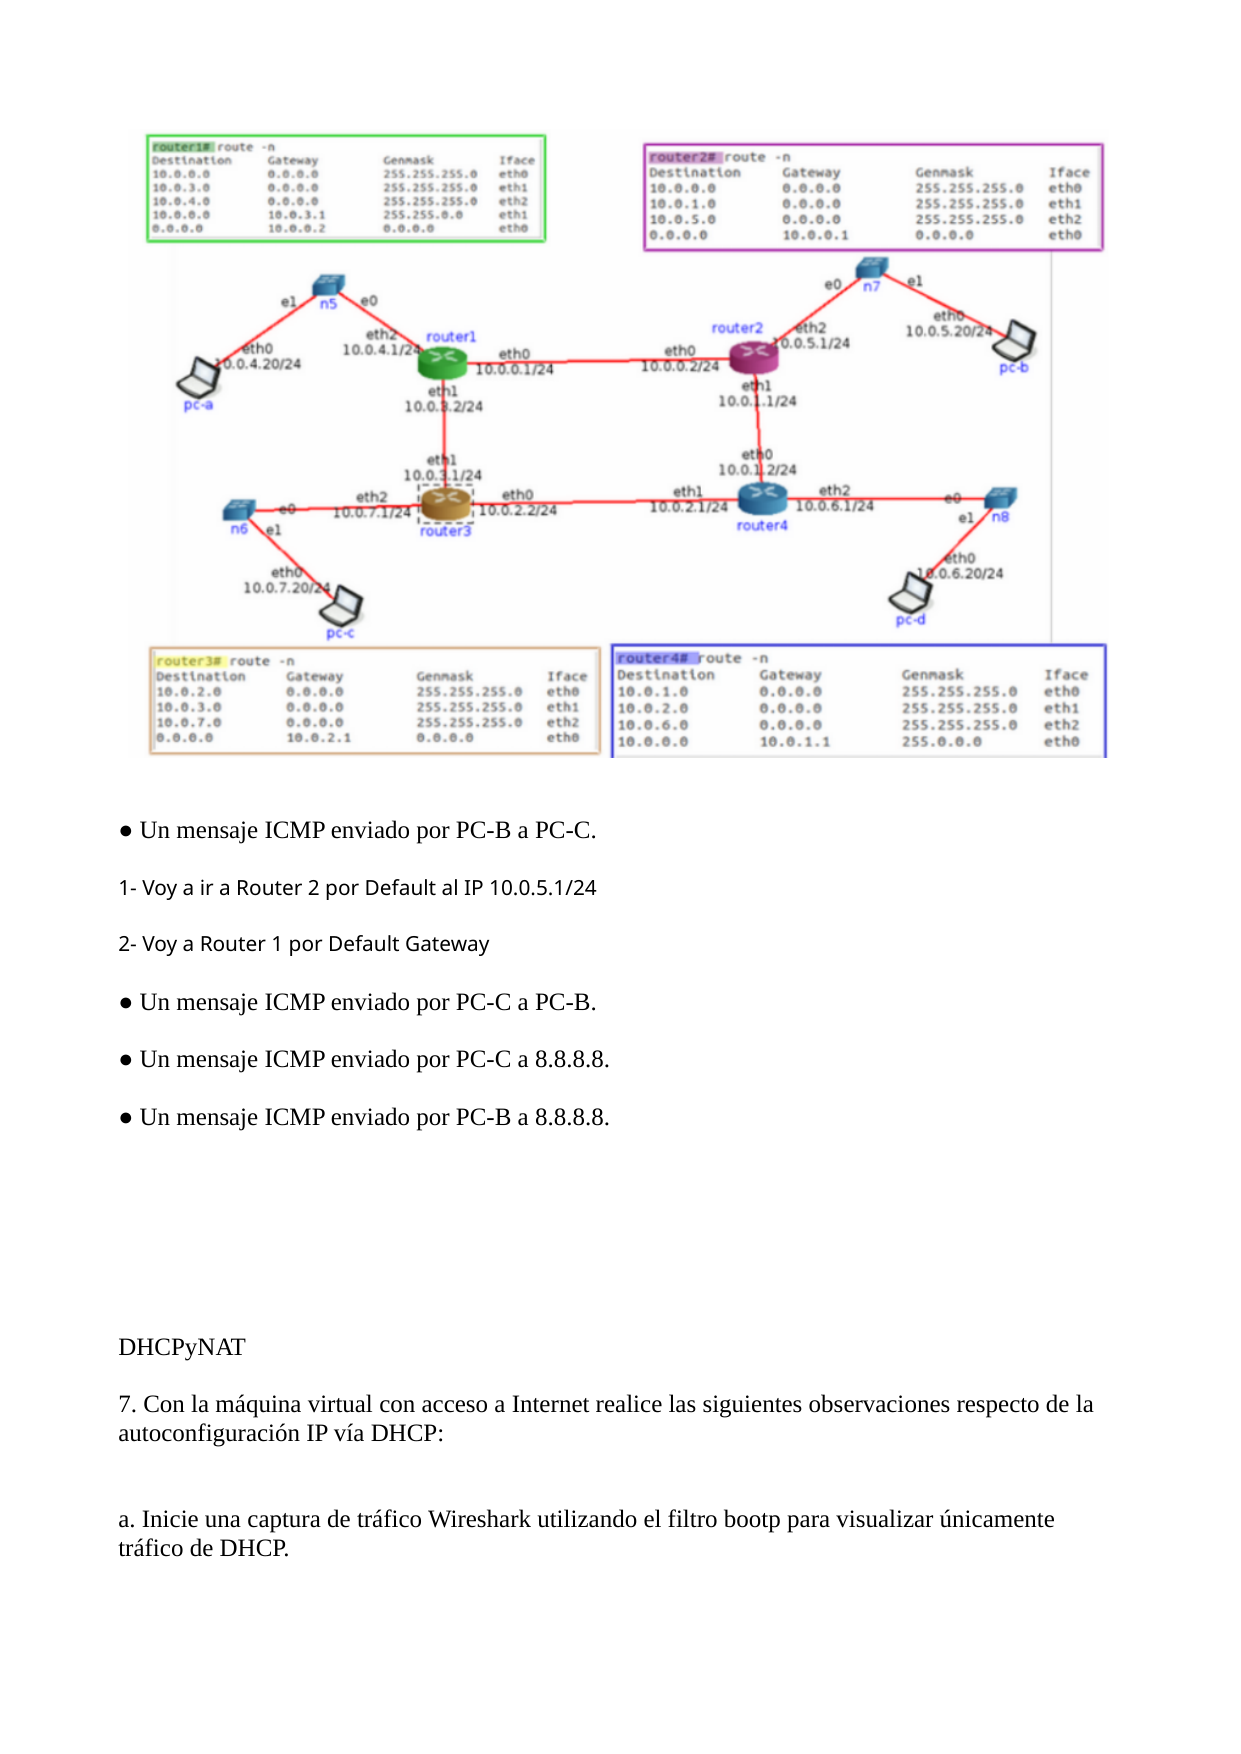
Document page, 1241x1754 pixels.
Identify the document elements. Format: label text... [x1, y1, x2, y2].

text a. Inicie una captura de tráfico Wireshark utilizando el filtro bootp para visualizar únicamente tráfico de DHCP. [118, 1504, 1122, 1562]
text ● Un mensaje ICMP enviado por PC-C a 8.8.8.8. [118, 1044, 1122, 1073]
text 7. Con la máquina virtual con acceso a Internet realice las siguientes observaciones respecto de la autoconfiguración IP vía DHCP: [118, 1389, 1122, 1447]
text 2- Voy a Router 1 por Default Gateway [118, 929, 1122, 958]
text ● Un mensaje ICMP enviado por PC-B a 8.8.8.8. [118, 1102, 1122, 1131]
text ● Un mensaje ICMP enviado por PC-B a PC-C. [118, 815, 1122, 844]
text 1- Voy a ir a Router 2 por Default al IP 10.0.5.1/24 [118, 873, 1122, 901]
text DHCPyNAT [118, 1332, 1122, 1361]
picture [118, 129, 1123, 758]
text ● Un mensaje ICMP enviado por PC-C a PC-B. [118, 987, 1122, 1016]
